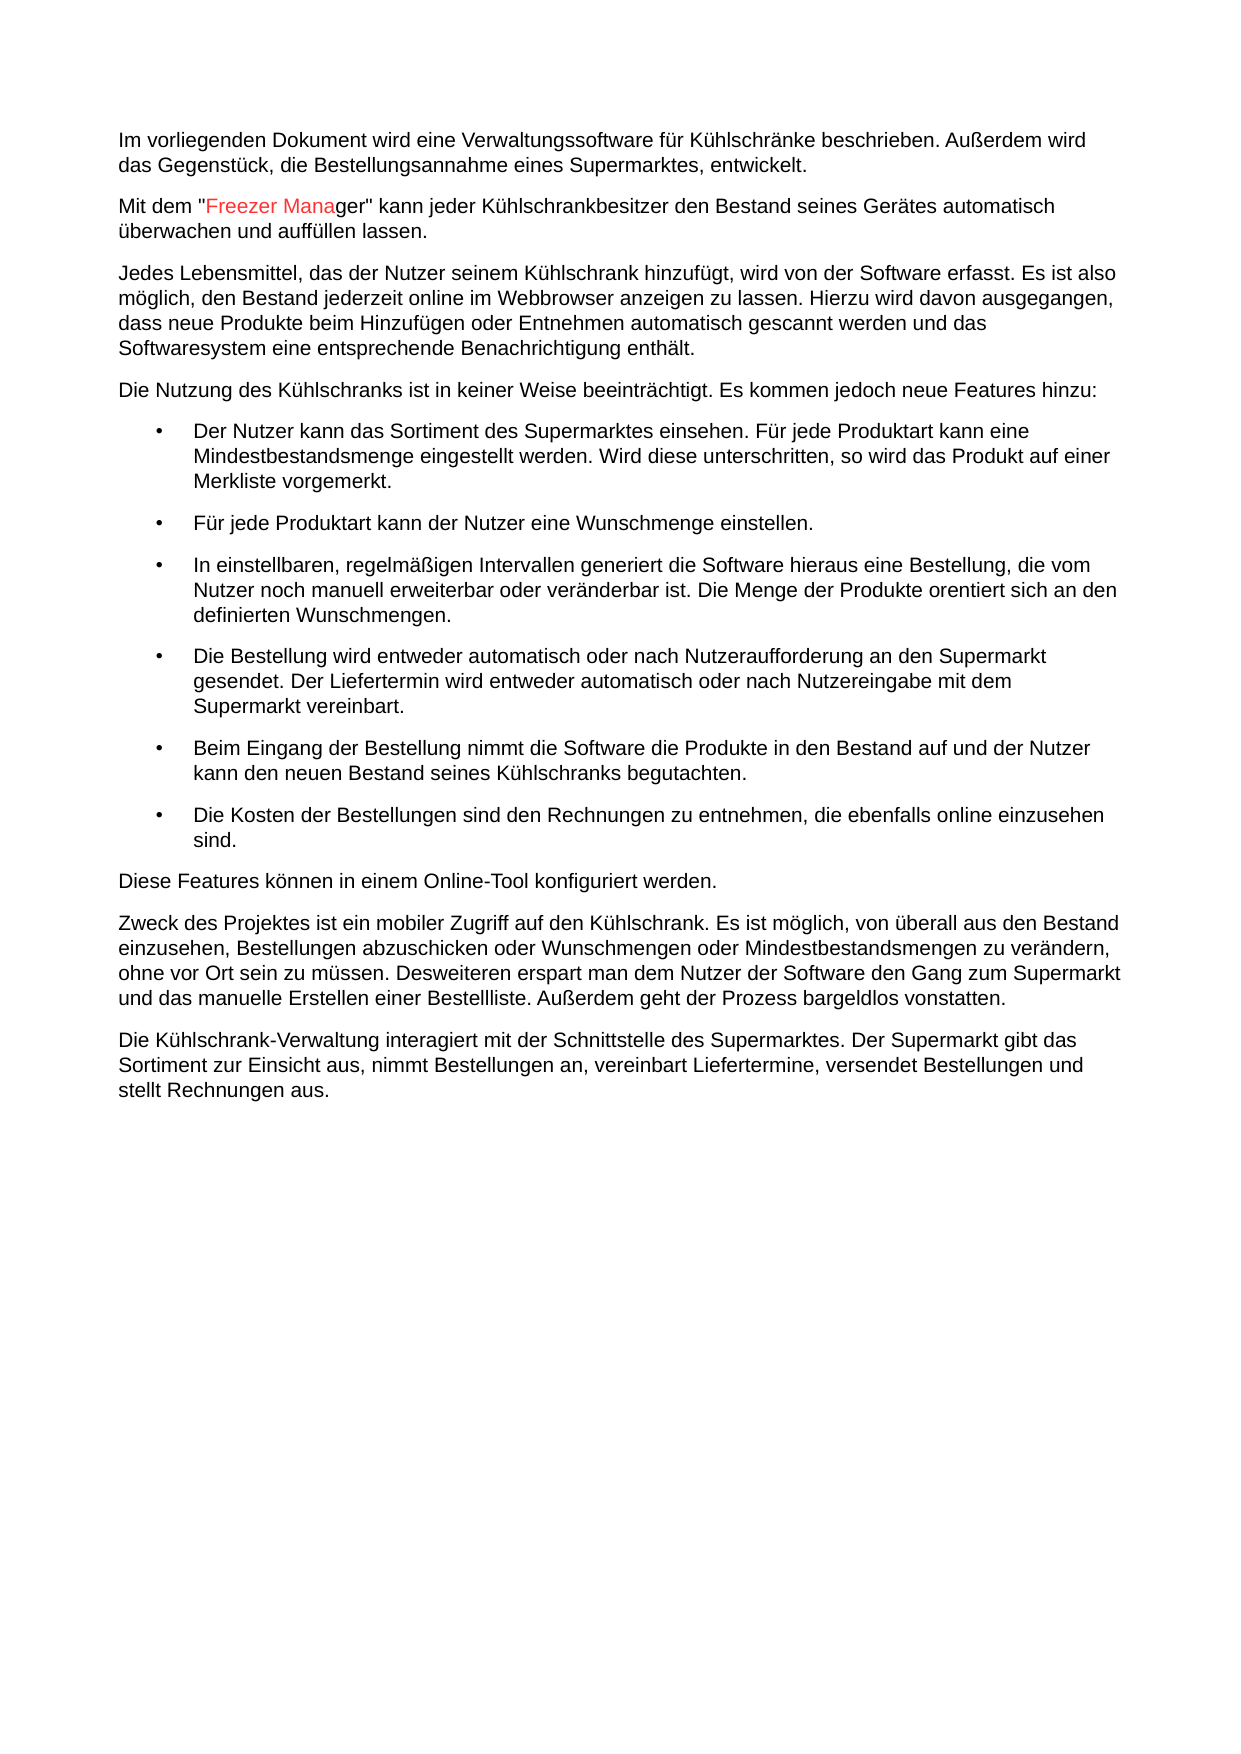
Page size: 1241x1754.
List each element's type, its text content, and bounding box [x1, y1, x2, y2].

list Für jede Produktart kann der Nutzer eine Wunschmenge einstellen. [156, 510, 1122, 535]
list In einstellbaren, regelmäßigen Intervallen generiert die Software hieraus eine Bestellung, die vom Nutzer noch manuell erweiterbar oder veränderbar ist. Die Menge der Produkte orentiert sich an den definierten Wunschmengen. [156, 551, 1122, 626]
text Die Nutzung des Kühlschranks ist in keiner Weise beeinträchtigt. Es kommen jedoch neue Features hinzu: [118, 376, 1122, 401]
list Beim Eingang der Bestellung nimmt die Software die Produkte in den Bestand auf und der Nutzer kann den neuen Bestand seines Kühlschranks begutachten. [156, 735, 1122, 785]
list Die Kosten der Bestellungen sind den Rechnungen zu entnehmen, die ebenfalls online einzusehen sind. [156, 801, 1122, 851]
text Im vorliegenden Dokument wird eine Verwaltungssoftware für Kühlschränke beschrieben. Außerdem wird das Gegenstück, die Bestellungsannahme eines Supermarktes, entwickelt. [118, 126, 1122, 176]
text Mit dem "Freezer Manager" kann jeder Kühlschrankbesitzer den Bestand seines Gerätes automatisch überwachen und auffüllen lassen. [118, 193, 1122, 243]
text Diese Features können in einem Online-Tool konfiguriert werden. [118, 868, 1122, 893]
text Die Kühlschrank-Verwaltung interagiert mit der Schnittstelle des Supermarktes. Der Supermarkt gibt das Sortiment zur Einsicht aus, nimmt Bestellungen an, vereinbart Liefertermine, versendet Bestellungen und stellt Rechnungen aus. [118, 1026, 1122, 1101]
list Die Bestellung wird entweder automatisch oder nach Nutzeraufforderung an den Supermarkt gesendet. Der Liefertermin wird entweder automatisch oder nach Nutzereingabe mit dem Supermarkt vereinbart. [156, 643, 1122, 718]
text Jedes Lebensmittel, das der Nutzer seinem Kühlschrank hinzufügt, wird von der Software erfasst. Es ist also möglich, den Bestand jederzeit online im Webbrowser anzeigen zu lassen. Hierzu wird davon ausgegangen, dass neue Produkte beim Hinzufügen oder Entnehmen automatisch gescannt werden und das Softwaresystem eine entsprechende Benachrichtigung enthält. [118, 260, 1122, 360]
text Zweck des Projektes ist ein mobiler Zugriff auf den Kühlschrank. Es ist möglich, von überall aus den Bestand einzusehen, Bestellungen abzuschicken oder Wunschmengen oder Mindestbestandsmengen zu verändern, ohne vor Ort sein zu müssen. Desweiteren erspart man dem Nutzer der Software den Gang zum Supermarkt und das manuelle Erstellen einer Bestellliste. Außerdem geht der Prozess bargeldlos vonstatten. [118, 910, 1122, 1010]
list Der Nutzer kann das Sortiment des Supermarktes einsehen. Für jede Produktart kann eine Mindestbestandsmenge eingestellt werden. Wird diese unterschritten, so wird das Produkt auf einer Merkliste vorgemerkt. [156, 418, 1122, 493]
